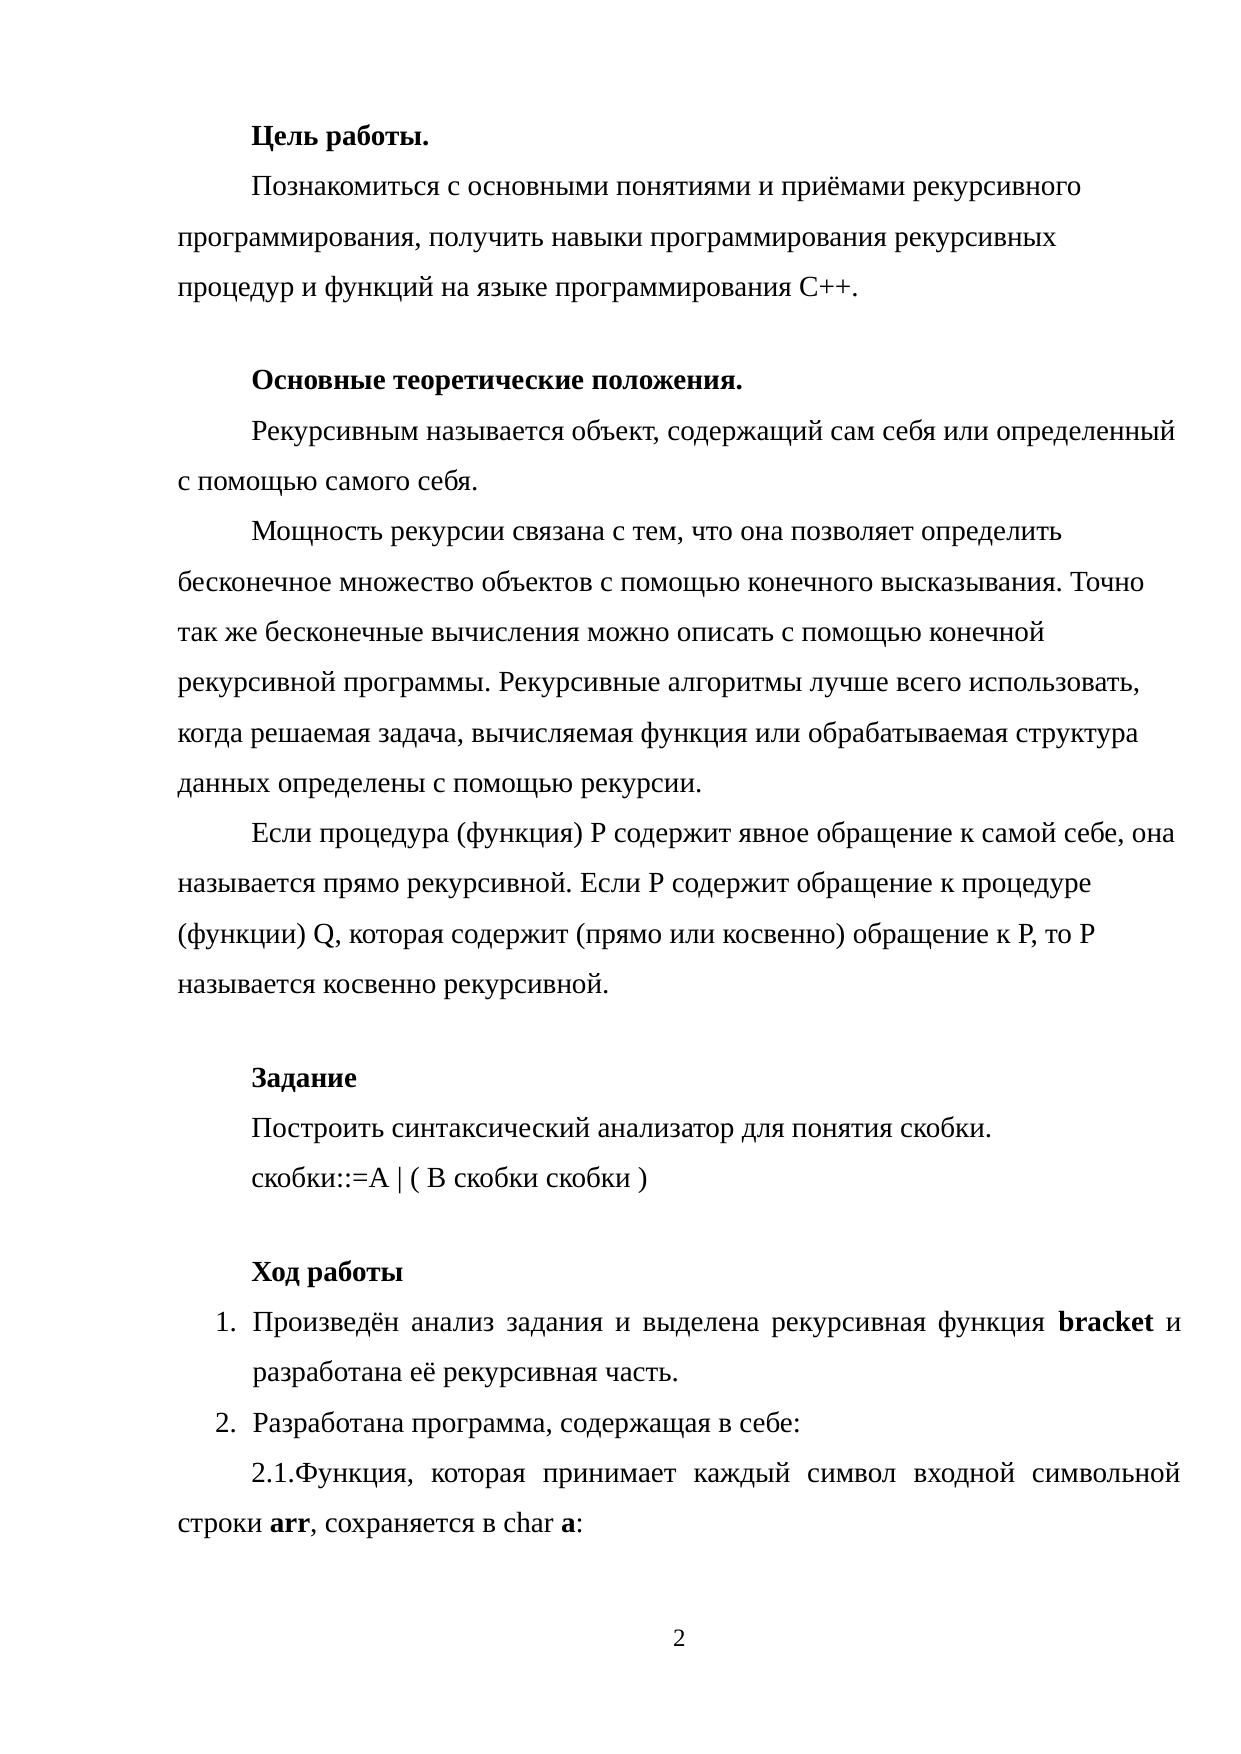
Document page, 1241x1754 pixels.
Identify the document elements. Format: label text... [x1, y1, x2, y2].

text Ход работы [177, 1254, 1181, 1287]
list Разработана программа, содержащая в себе: [215, 1405, 1181, 1438]
text Основные теоретические положения. [177, 362, 1181, 396]
text Познакомиться с основными понятиями и приёмами рекурсивного программирования, получить навыки программирования рекурсивных процедур и функций на языке программирования С++. [177, 168, 1181, 303]
text 2.1.Функция, которая принимает каждый символ входной символьной строки arr, сохраняется в char a: [177, 1455, 1181, 1539]
text Мощность рекурсии связана с тем, что она позволяет определить бесконечное множество объектов с помощью конечного высказывания. Точно так же бесконечные вычисления можно описать с помощью конечной рекурсивной программы. Рекурсивные алгоритмы лучше всего использовать, когда решаемая задача, вычисляемая функция или обрабатываемая структура данных определены с помощью рекурсии. [177, 513, 1181, 798]
text Задание [177, 1060, 1181, 1093]
text Цель работы. [177, 118, 1181, 152]
text Рекурсивным называется объект, содержащий сам себя или определенный с помощью самого себя. [177, 413, 1181, 497]
text Если процедура (функция) Р содержит явное обращение к самой себе, она называется прямо рекурсивной. Если Р содержит обращение к процедуре (функции) Q, которая содержит (прямо или косвенно) обращение к Р, то Р называется косвенно рекурсивной. [177, 815, 1181, 1000]
text скобки::=А | ( B скобки скобки ) [177, 1160, 1181, 1194]
list Произведён анализ задания и выделена рекурсивная функция bracket и разработана её рекурсивная часть. [215, 1304, 1181, 1388]
text Построить синтаксический анализатор для понятия скобки. [177, 1110, 1181, 1143]
